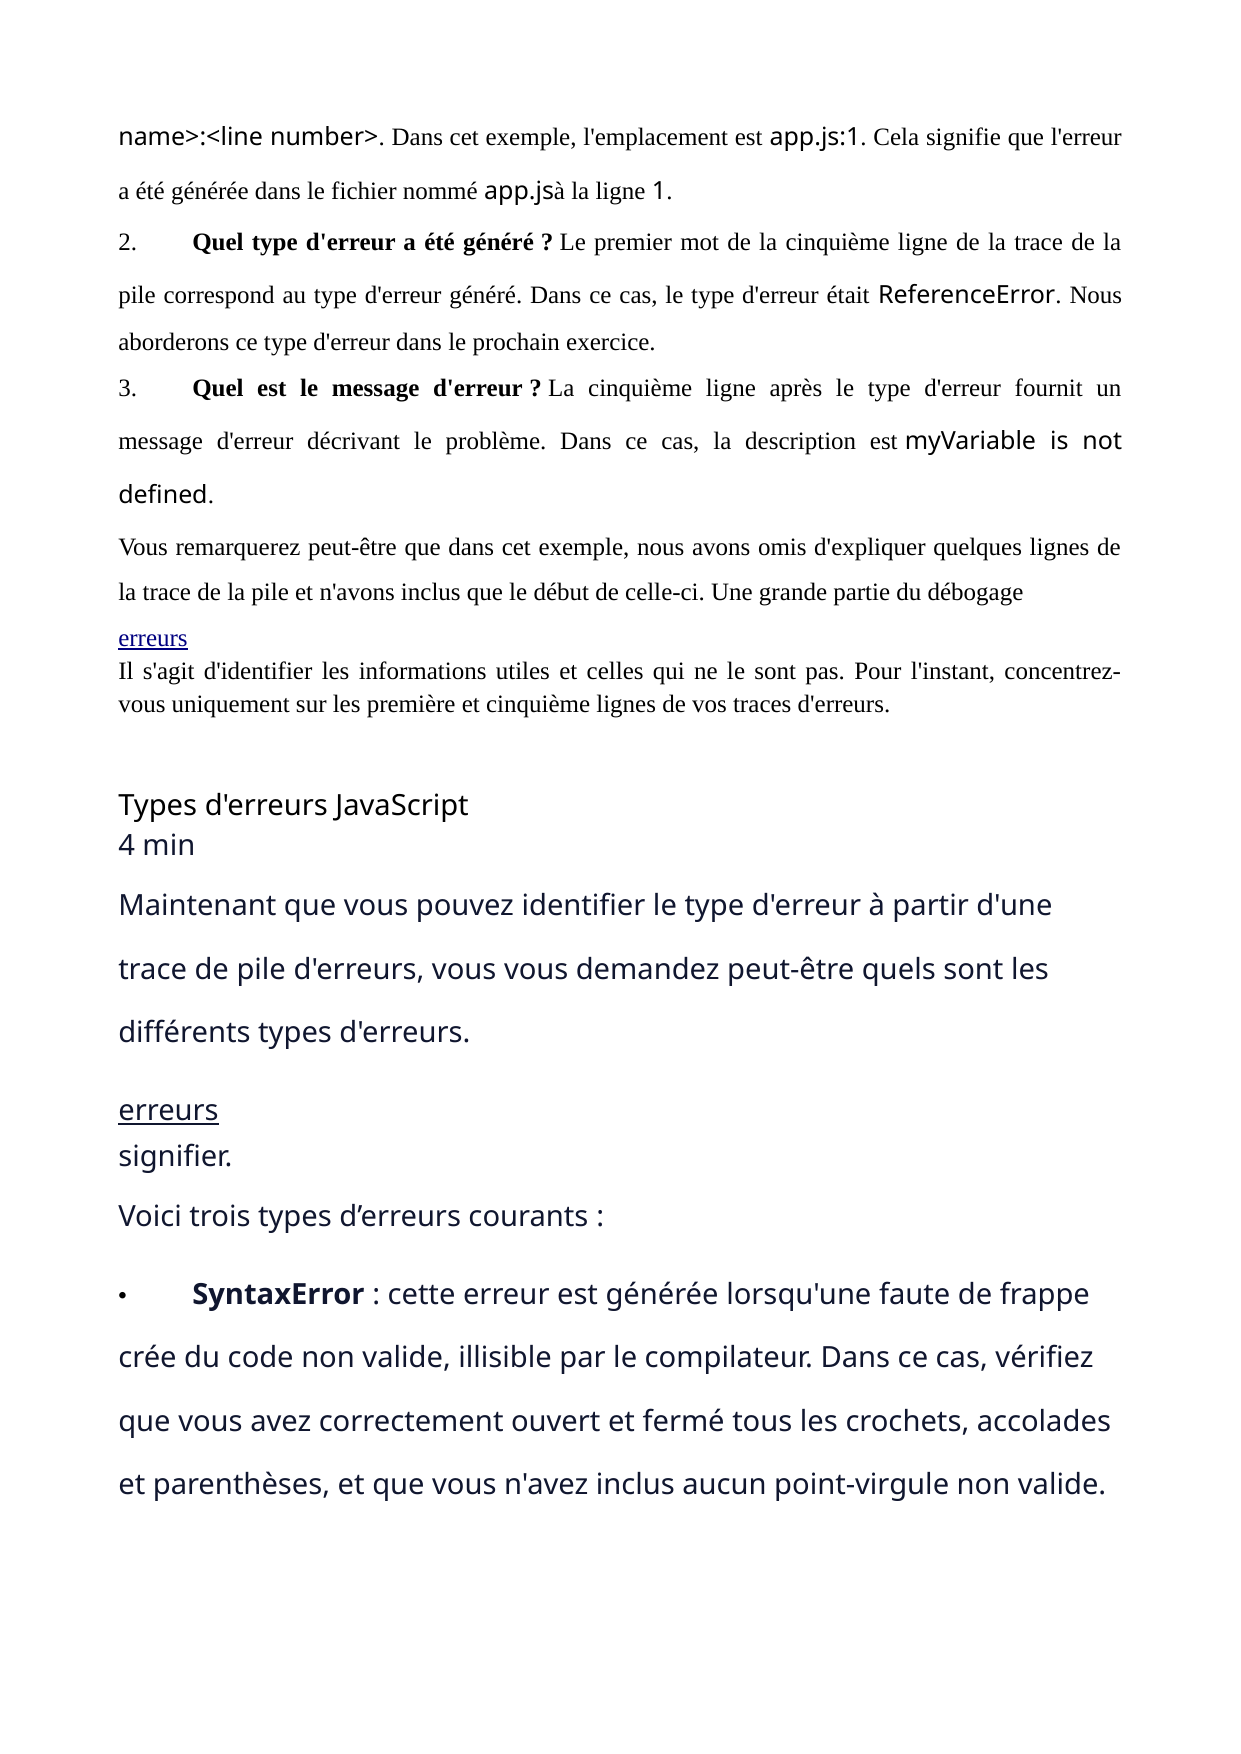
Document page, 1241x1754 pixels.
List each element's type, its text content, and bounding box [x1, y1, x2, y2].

list name>:<line number>. Dans cet exemple, l'emplacement est app.js:1. Cela signifie que l'erreur a été générée dans le fichier nommé app.jsà la ligne 1. [118, 118, 1122, 207]
text Il s'agit d'identifier les informations utiles et celles qui ne le sont pas. Pour l'instant, concentrez-vous uniquement sur les première et cinquième lignes de vos traces d'erreurs. [118, 656, 1122, 718]
list SyntaxError : cette erreur est générée lorsqu'une faute de frappe crée du code non valide, illisible par le compilateur. Dans ce cas, vérifiez que vous avez correctement ouvert et fermé tous les crochets, accolades et parenthèses, et que vous n'avez inclus aucun point-virgule non valide. [118, 1273, 1122, 1503]
text 4 min [118, 824, 1122, 864]
text erreurs [118, 623, 1122, 652]
text Voici trois types d’erreurs courants : [118, 1195, 1122, 1235]
list Quel est le message d'erreur ? La cinquième ligne après le type d'erreur fournit un message d'erreur décrivant le problème. Dans ce cas, la description est myVariable is not defined. [118, 373, 1122, 511]
text Vous remarquerez peut-être que dans cet exemple, nous avons omis d'expliquer quelques lignes de la trace de la pile et n'avons inclus que le début de celle-ci. Une grande partie du débogage [118, 532, 1122, 606]
text erreurs [118, 1089, 1122, 1129]
list Quel type d'erreur a été généré ? Le premier mot de la cinquième ligne de la trace de la pile correspond au type d'erreur généré. Dans ce cas, le type d'erreur était ReferenceError. Nous aborderons ce type d'erreur dans le prochain exercice. [118, 227, 1122, 356]
subtitle Types d'erreurs JavaScript [118, 785, 1122, 824]
text signifier. [118, 1135, 1122, 1175]
text Maintenant que vous pouvez identifier le type d'erreur à partir d'une trace de pile d'erreurs, vous vous demandez peut-être quels sont les différents types d'erreurs. [118, 884, 1122, 1051]
